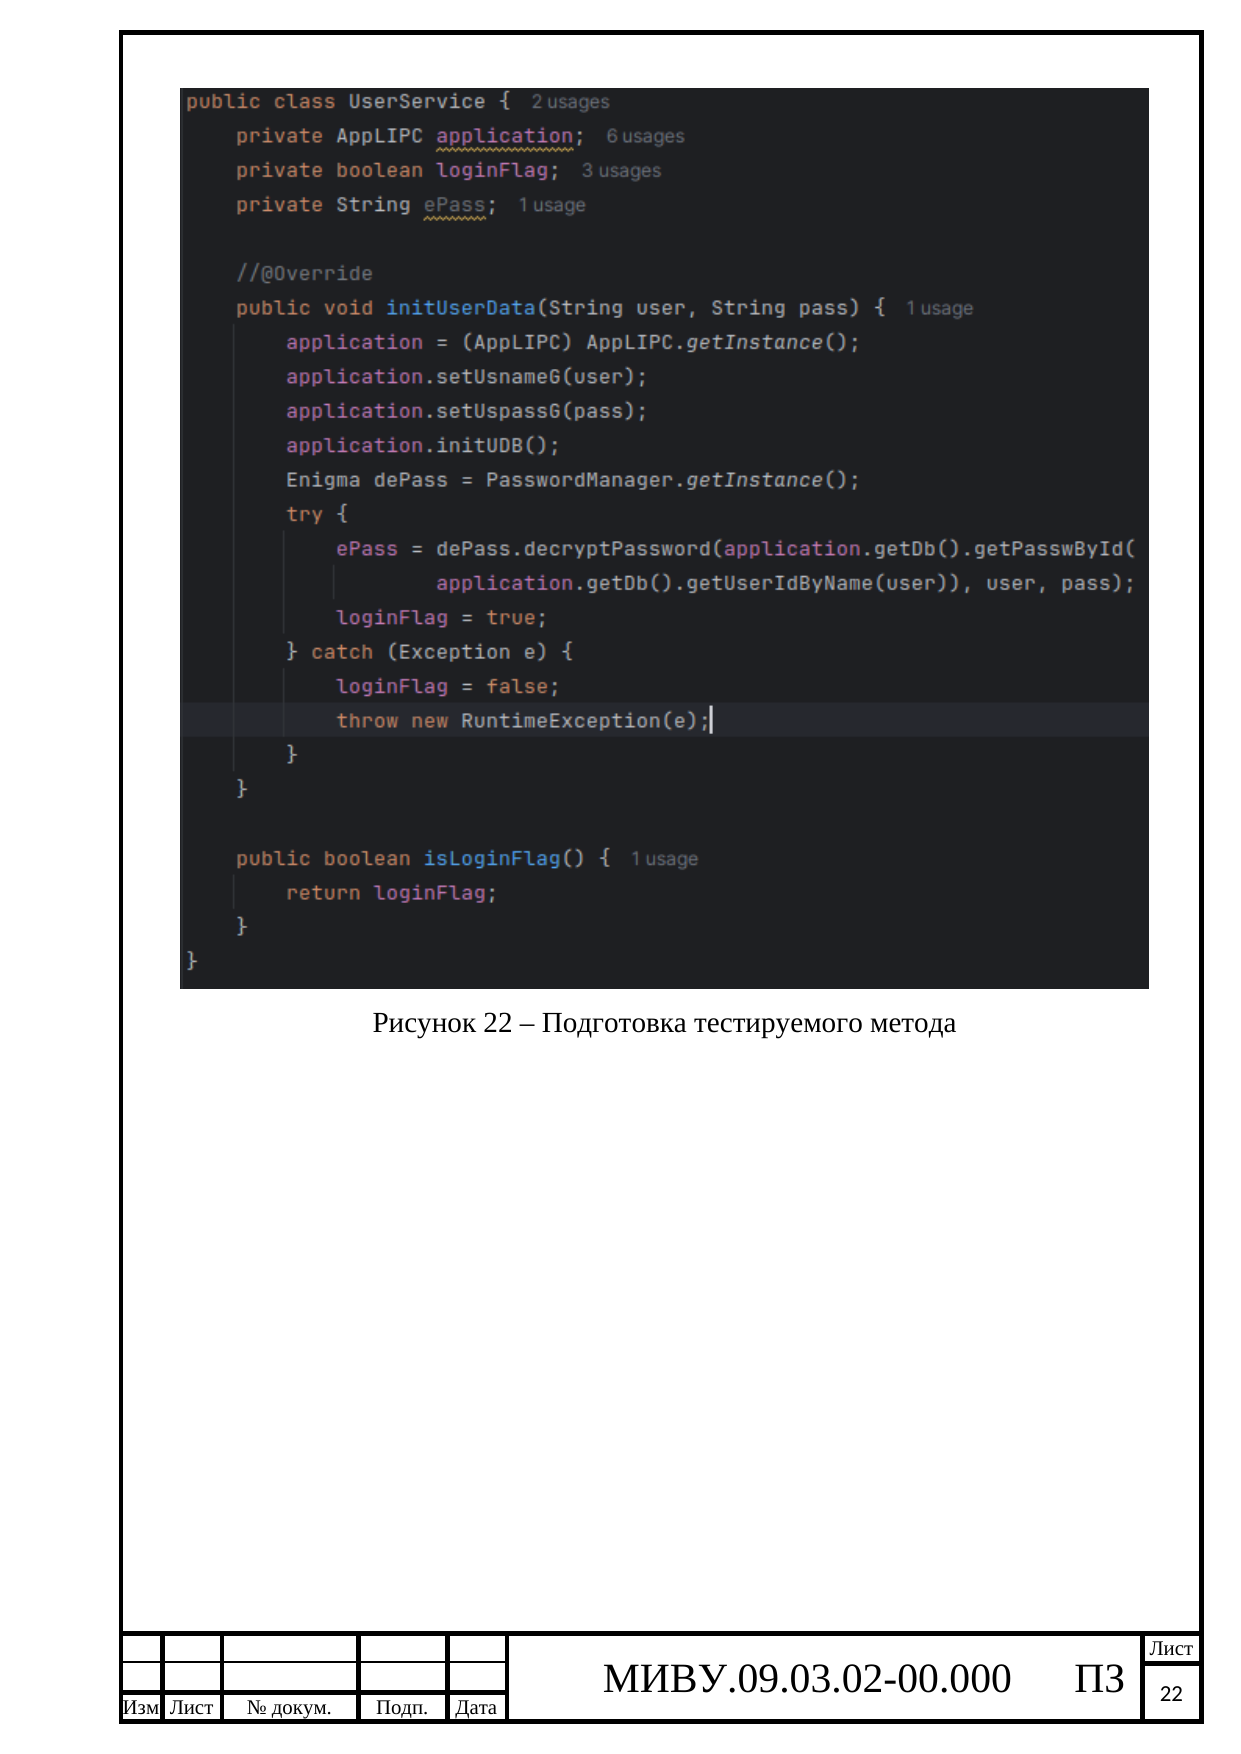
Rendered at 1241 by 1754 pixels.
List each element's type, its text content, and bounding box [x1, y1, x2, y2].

text Рисунок 22 – Подготовка тестируемого метода [159, 89, 1169, 1039]
picture [180, 88, 1149, 989]
